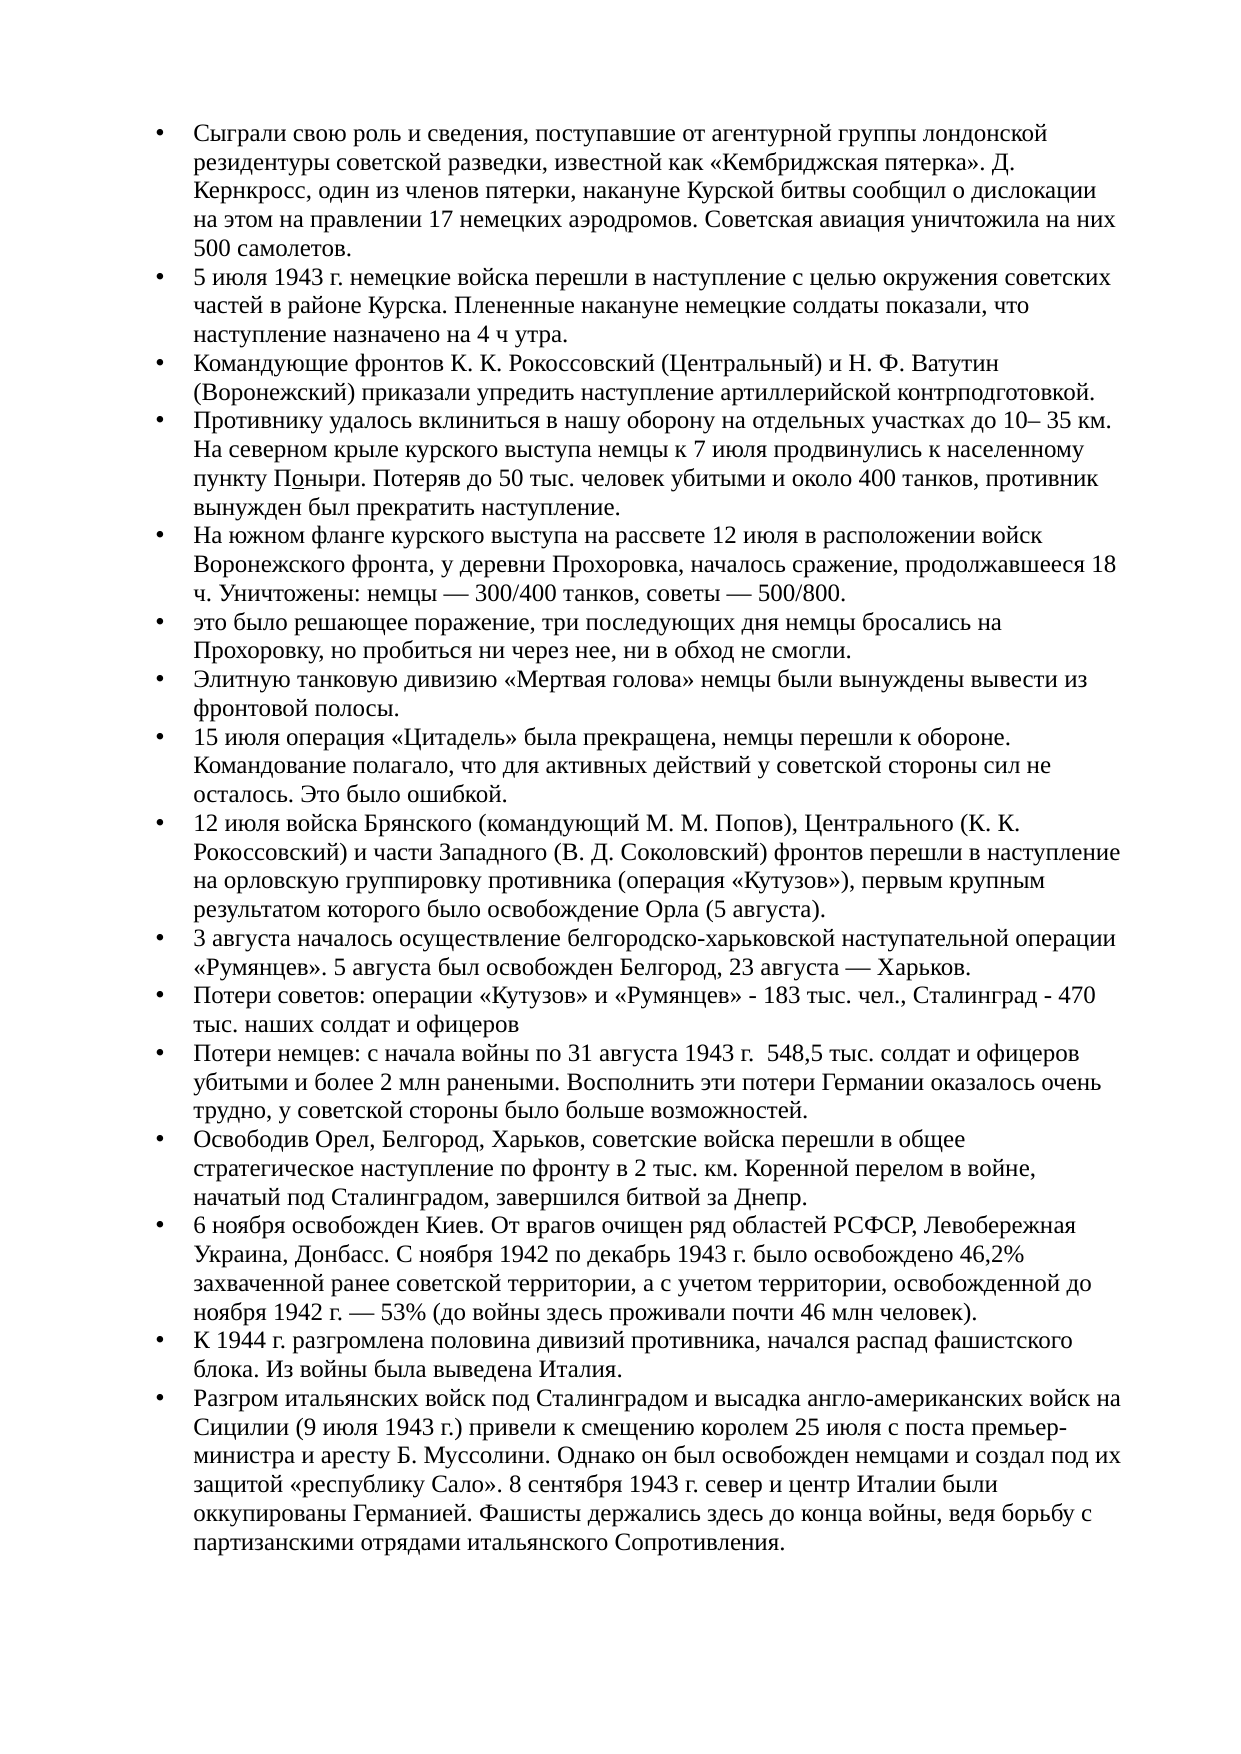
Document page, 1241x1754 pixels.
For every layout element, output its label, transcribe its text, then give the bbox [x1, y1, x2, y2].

list 5 июля 1943 г. немецкие войска перешли в наступление с целью окружения советских частей в районе Курска. Плененные накануне немецкие солдаты показали, что наступление назначено на 4 ч утра. [156, 262, 1122, 348]
list К 1944 г. разгромлена половина дивизий противника, начался распад фашистского блока. Из войны была выведена Италия. [156, 1326, 1122, 1383]
list 12 июля войска Брянского (командующий М. М. Попов), Центрального (К. К. Рокоссовский) и части Западного (В. Д. Соколовский) фронтов перешли в наступление на орловскую группировку противника (операция «Кутузов»), первым крупным результатом которого было освобождение Орла (5 августа). [156, 808, 1122, 923]
list Противнику удалось вклиниться в нашу оборону на отдельных участках до 10– 35 км. На северном крыле курского выступа немцы к 7 июля продвинулись к населенному пункту Поныри. Потеряв до 50 тыс. человек убитыми и около 400 танков, противник вынужден был прекратить наступление. [156, 406, 1122, 521]
list 15 июля операция «Цитадель» была прекращена, немцы перешли к обороне. Командование полагало, что для активных действий у советской стороны сил не осталось. Это было ошибкой. [156, 722, 1122, 808]
list Потери немцев: с начала войны по 31 августа 1943 г. 548,5 тыс. солдат и офицеров убитыми и более 2 млн ранеными. Восполнить эти потери Германии оказалось очень трудно, у советской стороны было больше возможностей. [156, 1038, 1122, 1124]
list Потери советов: операции «Кутузов» и «Румянцев» - 183 тыс. чел., Сталинград - 470 тыс. наших солдат и офицеров [156, 981, 1122, 1038]
list это было решающее поражение, три последующих дня немцы бросались на Прохоровку, но пробиться ни через нее, ни в обход не смогли. [156, 607, 1122, 664]
list Разгром итальянских войск под Сталинградом и высадка англо-американских войск на Сицилии (9 июля 1943 г.) привели к смещению королем 25 июля с поста премьер-министра и аресту Б. Муссолини. Однако он был освобожден немцами и создал под их защитой «республику Сало». 8 сентября 1943 г. север и центр Италии были оккупированы Германией. Фашисты держались здесь до конца войны, ведя борьбу с партизанскими отрядами итальянского Сопротивления. [156, 1383, 1122, 1556]
list Освободив Орел, Белгород, Харьков, советские войска перешли в общее стратегическое наступление по фронту в 2 тыс. км. Коренной перелом в войне, начатый под Сталинградом, завершился битвой за Днепр. [156, 1124, 1122, 1211]
list 3 августа началось осуществление белгородско-харьковской наступательной операции «Румянцев». 5 августа был освобожден Белгород, 23 августа — Харьков. [156, 923, 1122, 981]
list Командующие фронтов К. К. Рокоссовский (Центральный) и Н. Ф. Ватутин (Воронежский) приказали упредить наступление артиллерийской контрподготовкой. [156, 348, 1122, 406]
list Сыграли свою роль и сведения, поступавшие от агентурной группы лондонской резидентуры советской разведки, известной как «Кембриджская пятерка». Д. Кернкросс, один из членов пятерки, накануне Курской битвы сообщил о дислокации на этом на правлении 17 немецких аэродромов. Советская авиация уничтожила на них 500 самолетов. [156, 118, 1122, 262]
list На южном фланге курского выступа на рассвете 12 июля в расположении войск Воронежского фронта, у деревни Прохоровка, началось сражение, продолжавшееся 18 ч. Уничтожены: немцы — 300/400 танков, советы — 500/800. [156, 521, 1122, 607]
list 6 ноября освобожден Киев. От врагов очищен ряд областей РСФСР, Левобережная Украина, Донбасс. С ноября 1942 по декабрь 1943 г. было освобождено 46,2% захваченной ранее советской территории, а с учетом территории, освобожденной до ноября 1942 г. — 53% (до войны здесь проживали почти 46 млн человек). [156, 1211, 1122, 1326]
list Элитную танковую дивизию «Мертвая голова» немцы были вынуждены вывести из [156, 664, 1122, 693]
list фронтовой полосы. [156, 693, 1122, 722]
